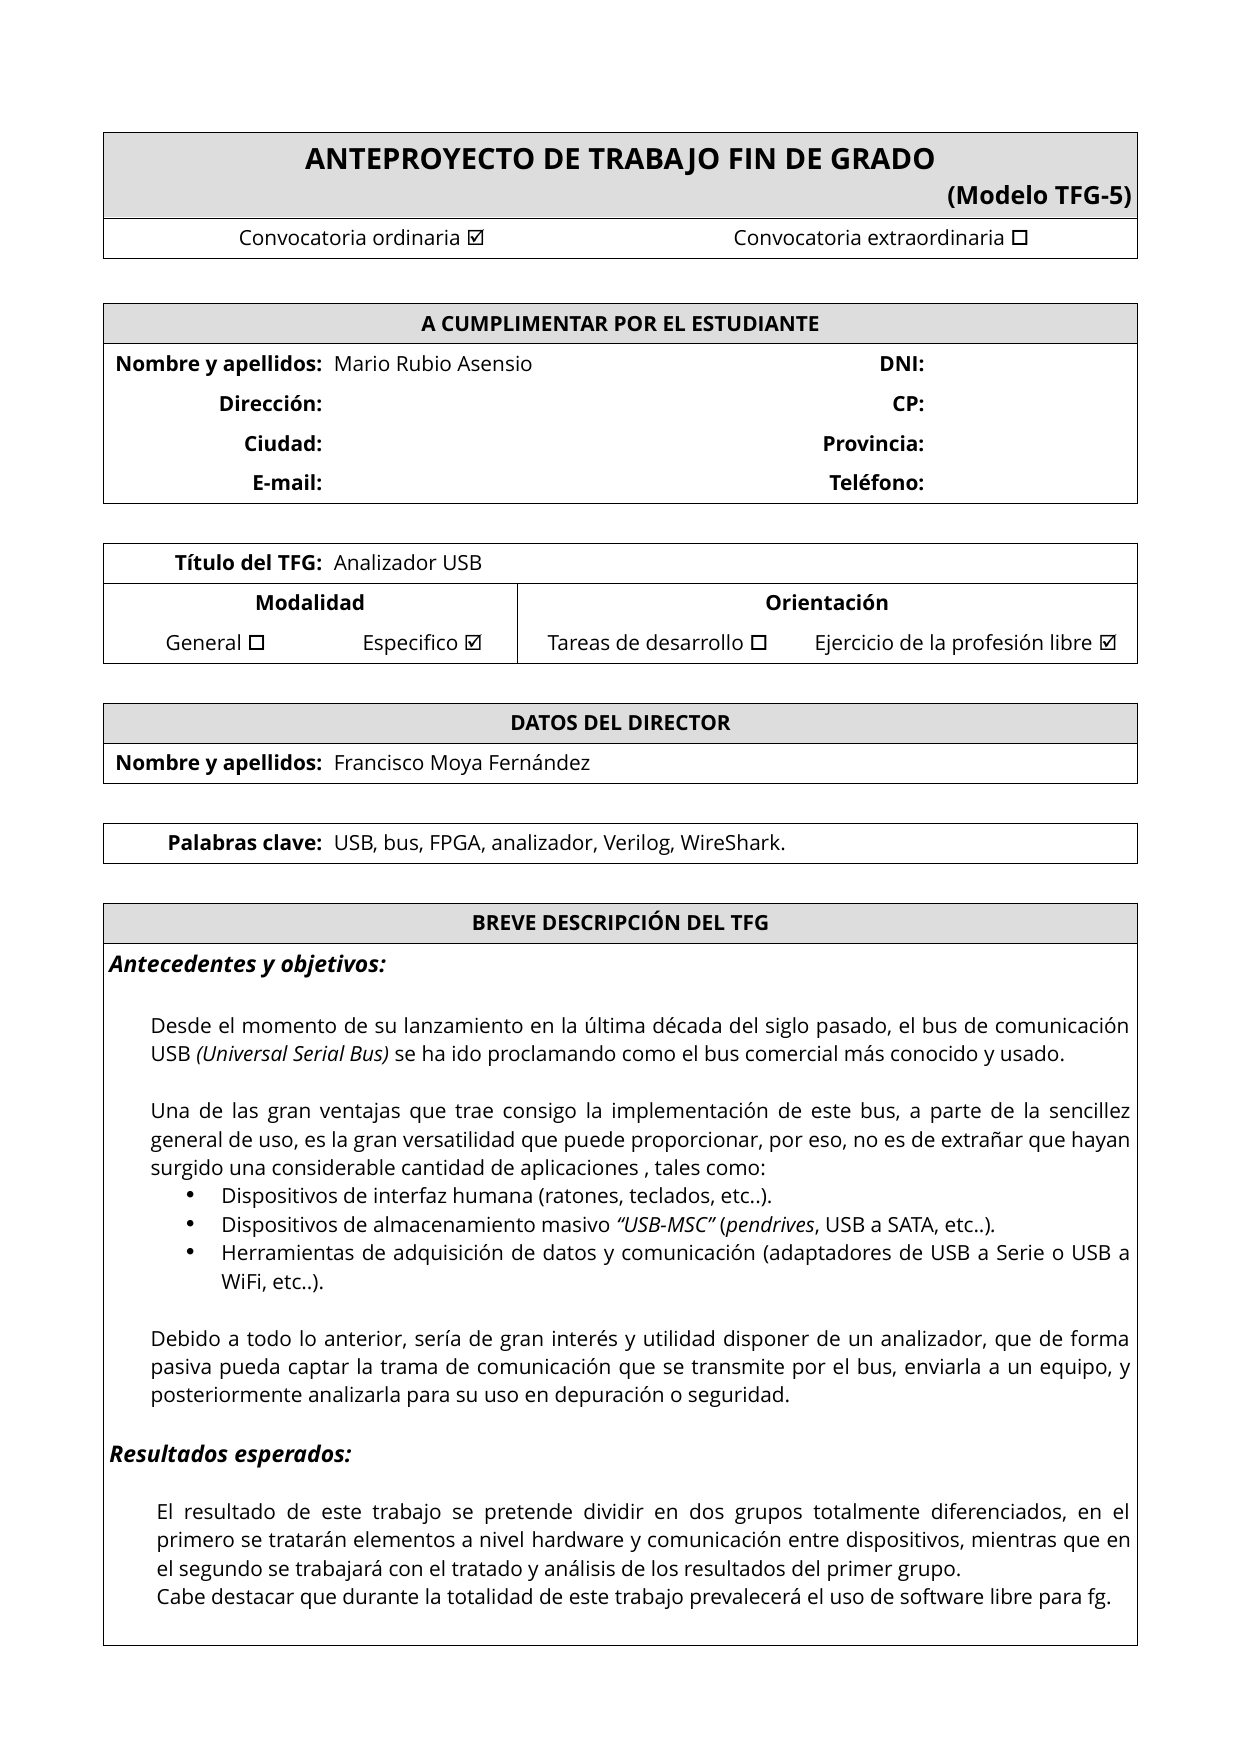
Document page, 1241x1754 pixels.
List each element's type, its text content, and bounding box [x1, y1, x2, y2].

table_cell Antecedentes y objetivos: Desde el momento de su lanzamiento en la última década del siglo pasado, el bus de comunicación USB (Universal Serial Bus) se ha ido proclamando como el bus comercial más conocido y usado. Una de las gran ventajas que trae consigo la implementación de este bus, a parte de la sencillez general de uso, es la gran versatilidad que puede proporcionar, por eso, no es de extrañar que hayan surgido una considerable cantidad de aplicaciones , tales como: Dispositivos de interfaz humana (ratones, teclados, etc..). Dispositivos de almacenamiento masivo “USB-MSC” (pendrives, USB a SATA, etc..). Herramientas de adquisición de datos y comunicación (adaptadores de USB a Serie o USB a WiFi, etc..). Debido a todo lo anterior, sería de gran interés y utilidad disponer de un analizador, que de forma pasiva pueda captar la trama de comunicación que se transmite por el bus, enviarla a un equipo, y posteriormente analizarla para su uso en depuración o seguridad. Resultados esperados: El resultado de este trabajo se pretende dividir en dos grupos totalmente diferenciados, en el primero se tratarán elementos a nivel hardware y comunicación entre dispositivos, mientras que en el segundo se trabajará con el tratado y análisis de los resultados del primer grupo. Cabe destacar que durante la totalidad de este trabajo prevalecerá el uso de software libre para fg. En primer lugar, se espera poder capturar y transmitir a un equipo tramas provenientes de un bus USB, para ello: Utilizando un FPGA, concretamente el modelo ICE40HX1K [1] de la empresa Lattice, se generará un sintetizado a partir del lenguaje de descripción de Hardware Verilog [2][3][4] que contenga toda la lógica para la captación de tramas, independientemente del tipo (Low-Speed, Full-Speed, etc...) [5][9][12]. Se implantará una librería escrita en lenguaje C/C++ que permita comunicar la plataforma de captación anterior con un equipo (como puede ser una Raspberry Pi [7]). A partir de una trama USB obtenida de cualquier método, tanto por el método anteriormente descrito, como a partir de medios externos, se pretende poder trabajar sobre ella pudiendo integrar los siguientes aspectos. Capacidad de almacenar la trama en archivos de capturas, tal como pcap [8]. Creación de un disector funcional para el analizador de paquetes WireShark [6]. Plataforma de análisis de dispositivos de interfaz humana (HID), tales como Keylogger o seguidor de puntero de ratón [11]. Temporización: Tal como se ha comentado en los “Resultados esperados”, este proyecto se puede separar en dos grupos. Ambos, a su vez, pueden dividirse en varios apartados. Captura y transmisión. Diseño de método de transmisión de la trama a un equipo. Para poder llevar un control adecuado, se necesita en primer lugar poder implementar una transmisión básica de información entre el FPGA y el equipo de análisis. Esta método de comunicación se prevee que dure dos semanas, pudiendo añadir pequeñas funcionalidades según lo necesite el siguiente apartado. Implementación básica de un método de sincronización y captura del bus USB utilizando un FPGA. Este apartado se puede considerar como el de mayor importancia en este grupo, por eso, se plantea un periodo de realización de un mes y medio. Librería que permita obtener y utilizar la trama transmitida según el método anterior. Al depender este apartado de los otros dos anteriores, se pretende desarrollar a la par que el resto, añadiendo funcionalidades a media que se necesiten. Antes de la finalización del grupo de captura y transmisión, se pretende añadir una semana extra para depurar, mejoras y limpiar el código implementado. En total se pretende trabajar en este grupo un total de dos meses y medio. Procesado de la trama. Utilizando la librería del grupo anterior, ampliarla para poder guardar la trama en un archivo de fácil utilización, como puede ser PCAP. Existe multitud de recursos y librería útiles [13] con los que partir, por tanto, no se plantea un extenso periodo para el desarrollo de este apartado, pudiendo ser este de dos semanas. Creación de librería de análisis básico de la trama. Es en este apartado donde se debe implementar todo el análisis del protocolo USB, es decir, Utilizando la guía de desarrollo propuesta por WireShark [6], crear un disector que puede procesar en cierta media la trama dentro dicho programa. <> Utilizando la librería creada o el disector anterior, poder analizar transmisiones de dispositivos de interfaz humana (HID [10]) para poder capturar pulsaciones de teclado o movimientos de ratón [11]. <> A parte del tiempo anteriormente utilizado, también se prevee utilizar TTTT para la redacción del documento final, así como todos los recursos y ayudas necesarios para ello. En total Bibliografía: iCE40 LP/HX Family Data Sheet - Lattice Semiconductor – Marzo 2017 (Versión 3.3) - http://www.latticesemi.com/view_document?document_id=49312 Lattice ICE Technology Library - Lattice Semiconductor - Marzo 2015 (Versión 2.9) - http://www.latticesemi.com/~/media/LatticeSemi/Documents/TechnicalBriefs/SBTICETechnologyLibrary201504.pdf Tutorial de FPGA utilizando lenguaje descriptivo Verilog - Juan Gonzalez-Gomez (Obijuan) – Noviembre 2015 - https://github.com/Obijuan/open-fpga-verilog-tutorial/wiki Verilog HDL Quick Reference Guide - Stuart Sutherland – 2001 - http://sutherland-hdl.com/pdfs/verilog_2001_ref_guide.pdf USB made simple - MQP Electronics Ltd – 2008 - http://www.usbmadesimple.co.uk/ Adding a basic dissector - Ulf Lamping, Luis E. Garcia Ontanon, Graham Bloice – diciembre 2014 (revisión 1.1) - https://www.wireshark.org/docs/wsdg_html_chunked/ChDissectAdd.html Introducción a Raspberry Pi - Francisco Moya Fernández – Enero 2017 - https://franciscomoya.gitbooks.io/taller-de-raspberry-pi/content/es/index.html PCAP next generation file format specification - M. Tuexen, Ed., Muenster Univ. of Appl. Sciences, F. Risso, Politecnico di Torino, J. Bongertz, Airbus DS CyberSecurity, G. Combs, Wireshark, G. Harris – 2017 - https://github.com/pcapng/pcapng USB Complete (2nd Edition) – Jan Axelson – 2004 Device Class Definition for Human Interface Devices (HID) V1.11- USB Implementers Forum, Inc. - Junio 2001 - http://www.usb.org/developers/hidpage/HID1_11.pdf USB-based attacks - Nir Nissim,Ran Yahalom,Yuval Elovici - 2017 - https://doi.org/10.1016/j.cose.2017.08.002 USB in a nutshell - Craig Peacock – 2010 - http://www.beyondlogic.org/usbnutshell/usb1.shtml Awesome pcaptools - caesar0301 - 2015 - https://github.com/caesar0301/awesome-pcaptools [104, 944, 1137, 1645]
table_cell [207, 504, 328, 543]
table_cell [723, 864, 794, 903]
table_cell Nombre y apellidos: [104, 344, 328, 383]
table_cell [328, 784, 413, 823]
table_cell Modalidad [104, 584, 517, 623]
table_cell [620, 864, 723, 903]
table_cell Ejercicio de la profesión libre ☑ [794, 623, 1137, 663]
table_cell [328, 864, 413, 903]
table_cell Convocatoria ordinaria ☑ [104, 219, 620, 257]
table_cell [723, 504, 794, 543]
table_cell [620, 784, 723, 823]
table_cell [1033, 504, 1137, 543]
table_cell Tareas de desarrollo  [518, 623, 794, 663]
table_cell A CUMPLIMENTAR POR EL ESTUDIANTE [104, 304, 1137, 343]
table_cell [1033, 664, 1137, 703]
table_cell [794, 784, 930, 823]
table_cell [620, 504, 723, 543]
table_cell General  [104, 623, 328, 663]
table_cell [930, 864, 1033, 903]
table_cell [103, 664, 207, 703]
table_cell E-mail: [104, 463, 328, 503]
table_header ANTEPROYECTO DE TRABAJO FIN DE GRADO (Modelo TFG-5) [104, 133, 1137, 217]
table_cell [413, 664, 517, 703]
table_cell [103, 259, 1137, 303]
table_cell Título del TFG: [104, 544, 328, 583]
table_cell [517, 784, 620, 823]
table_cell [723, 784, 794, 823]
table_cell [930, 344, 1137, 383]
table_cell BREVE DESCRIPCIÓN DEL TFG [104, 904, 1137, 943]
table_cell [1033, 864, 1137, 903]
table_cell Teléfono: [794, 463, 930, 503]
table_cell [328, 664, 413, 703]
table_cell [328, 504, 413, 543]
table_cell [103, 784, 207, 823]
table_cell Francisco Moya Fernández [328, 744, 1137, 783]
table_cell [1033, 784, 1137, 823]
table_cell [930, 423, 1137, 463]
table_cell [103, 864, 207, 903]
table_cell [103, 504, 207, 543]
table_cell Mario Rubio Asensio [328, 344, 794, 383]
table_cell [794, 664, 930, 703]
table_cell [723, 664, 794, 703]
table_cell [413, 784, 517, 823]
table_cell [413, 864, 517, 903]
table_cell [930, 784, 1033, 823]
table_cell [930, 504, 1033, 543]
table_cell DATOS DEL DIRECTOR [104, 704, 1137, 743]
table_cell CP: [794, 383, 930, 423]
table_cell [930, 664, 1033, 703]
table_cell [328, 463, 794, 503]
table_cell Especifico ☑ [328, 623, 517, 663]
table_cell [207, 864, 328, 903]
table_cell Ciudad: [104, 423, 328, 463]
table_cell [413, 504, 517, 543]
table_cell DNI: [794, 344, 930, 383]
table_cell [794, 864, 930, 903]
table_cell [930, 463, 1137, 503]
table_cell Palabras clave: [104, 824, 328, 863]
table_cell [328, 383, 794, 423]
table_cell [517, 504, 620, 543]
table_cell Convocatoria extraordinaria  [620, 219, 1137, 257]
table_cell [207, 664, 328, 703]
table_cell [930, 383, 1137, 423]
table_cell Analizador USB [328, 544, 1137, 583]
table_cell [517, 664, 620, 703]
table_cell [207, 784, 328, 823]
table_cell Dirección: [104, 383, 328, 423]
table_cell [620, 664, 723, 703]
table_cell Orientación [518, 584, 1137, 623]
table_cell USB, bus, FPGA, analizador, Verilog, WireShark. [328, 824, 1137, 863]
table_cell Provincia: [794, 423, 930, 463]
table_cell [328, 423, 794, 463]
table_cell [517, 864, 620, 903]
table_cell Nombre y apellidos: [104, 744, 328, 783]
table_cell [794, 504, 930, 543]
